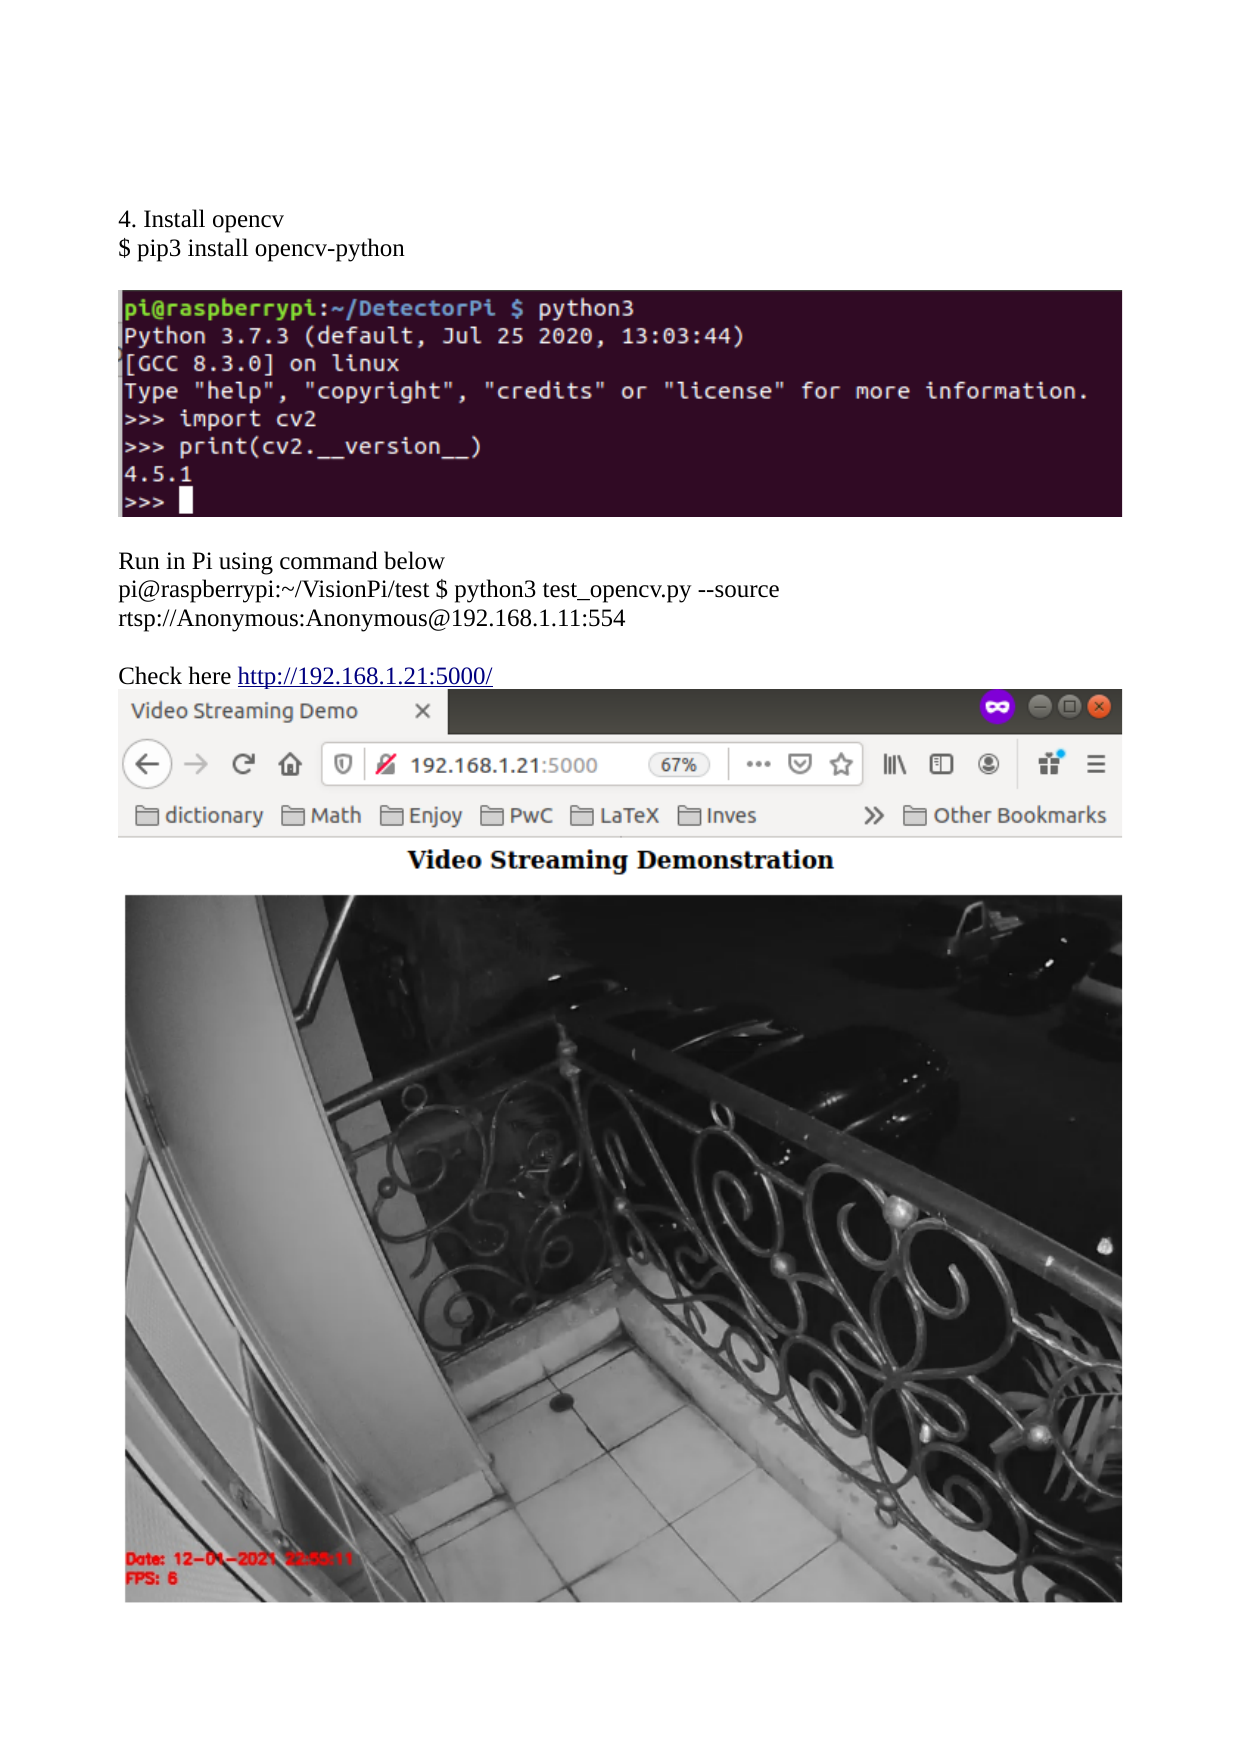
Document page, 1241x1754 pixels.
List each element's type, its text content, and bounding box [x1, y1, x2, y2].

text Check here http://192.168.1.21:5000/ [118, 661, 1122, 689]
picture [118, 290, 1123, 517]
text 4. Install opencv [118, 204, 1122, 233]
text $ pip3 install opencv-python [118, 233, 1122, 261]
text Run in Pi using command below [118, 546, 1122, 574]
text pi@raspberrypi:~/VisionPi/test $ python3 test_opencv.py --source rtsp://Anonymous:Anonymous@192.168.1.11:554 [118, 574, 1122, 632]
picture [118, 689, 1123, 1610]
